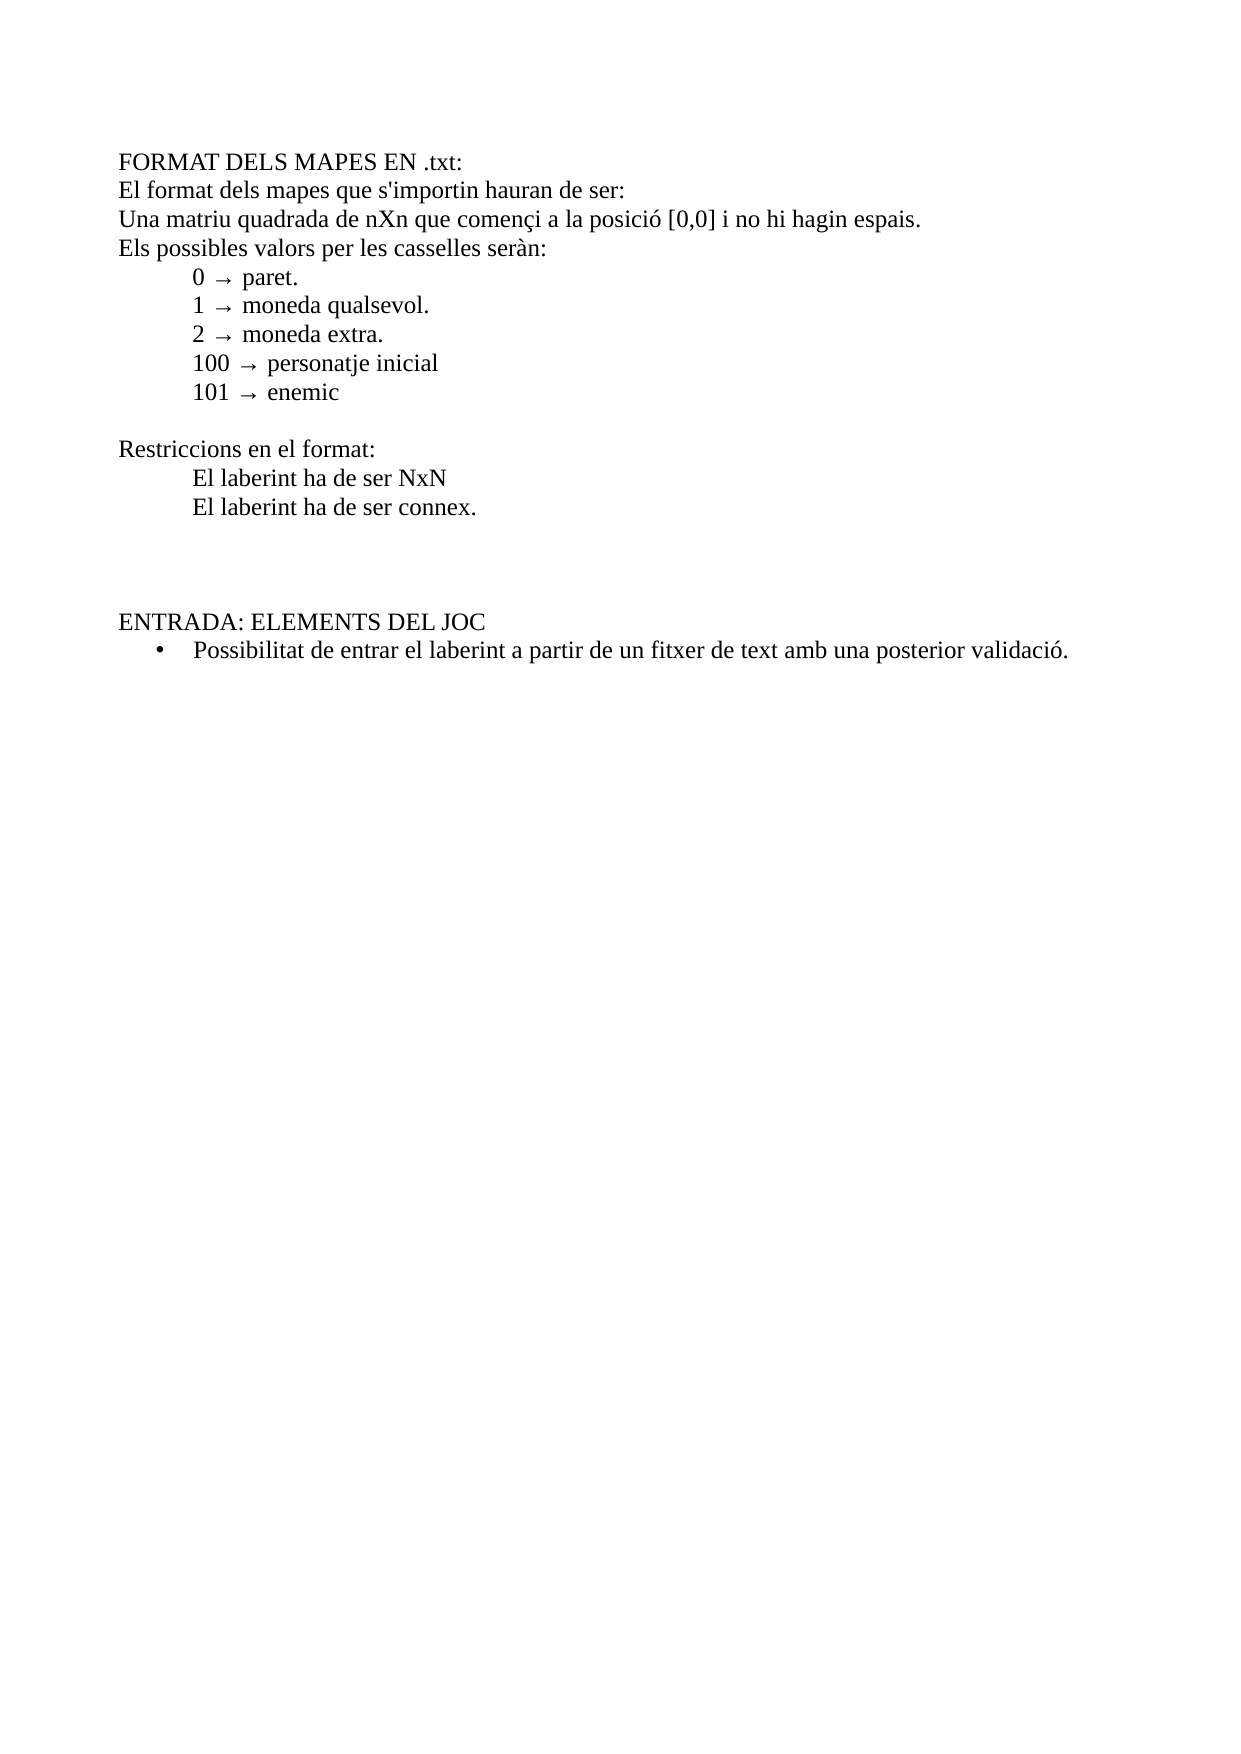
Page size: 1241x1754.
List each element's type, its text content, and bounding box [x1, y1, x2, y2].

text 100 → personatje inicial [118, 348, 1122, 377]
text Els possibles valors per les casselles seràn: [118, 233, 1122, 262]
text Restriccions en el format: [118, 434, 1122, 463]
text Una matriu quadrada de nXn que començi a la posició [0,0] i no hi hagin espais. [118, 204, 1122, 233]
text El format dels mapes que s'importin hauran de ser: [118, 176, 1122, 204]
text 101 → enemic [118, 377, 1122, 406]
text 2 → moneda extra. [118, 319, 1122, 348]
text El laberint ha de ser connex. [118, 492, 1122, 521]
text 0 → paret. [118, 262, 1122, 291]
text FORMAT DELS MAPES EN .txt: [118, 147, 1122, 176]
text ENTRADA: ELEMENTS DEL JOC [118, 607, 1122, 636]
text El laberint ha de ser NxN [118, 463, 1122, 492]
list Possibilitat de entrar el laberint a partir de un fitxer de text amb una posterior validació. [156, 636, 1122, 664]
text 1 → moneda qualsevol. [118, 291, 1122, 319]
